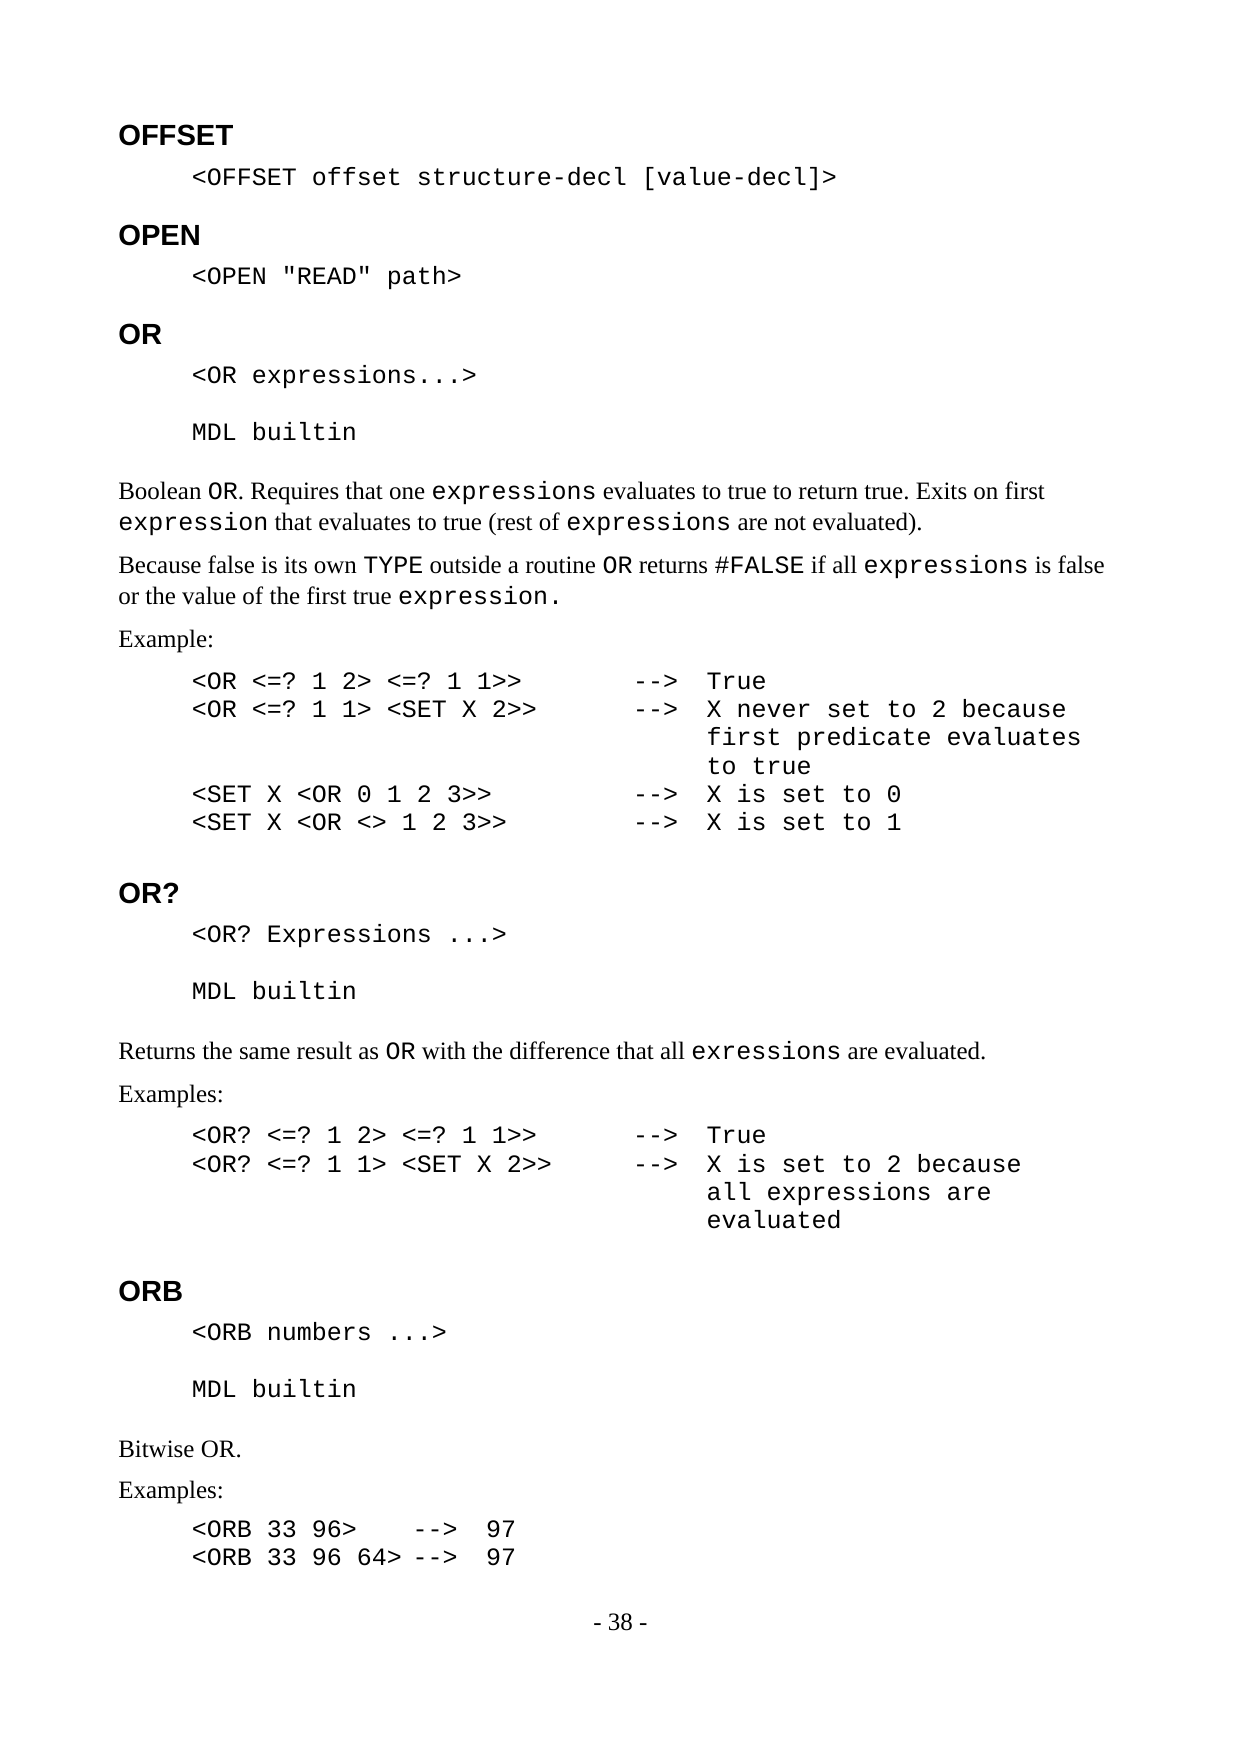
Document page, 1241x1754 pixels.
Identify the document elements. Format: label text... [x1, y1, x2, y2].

text Examples: [118, 1079, 1122, 1108]
subtitle ORB [118, 1274, 1122, 1307]
text <ORB 33 96> --> 97 <ORB 33 96 64> --> 97 [118, 1517, 1122, 1573]
text Because false is its own TYPE outside a routine OR returns #FALSE if all expressions is false or the value of the first true expression. [118, 550, 1122, 612]
text <OFFSET offset structure-decl [value-decl]> [192, 164, 1122, 192]
text MDL builtin [192, 419, 1122, 448]
subtitle OFFSET [118, 118, 1122, 152]
subtitle OR? [118, 876, 1122, 909]
subtitle OPEN [118, 217, 1122, 251]
text MDL builtin [192, 979, 1122, 1007]
subtitle OR [118, 317, 1122, 350]
text <OPEN "READ" path> [192, 263, 1122, 292]
text Boolean OR. Requires that one expressions evaluates to true to return true. Exits on first expression that evaluates to true (rest of expressions are not evaluated). [118, 476, 1122, 538]
text <OR <=? 1 2> <=? 1 1>> --> True <OR <=? 1 1> <SET X 2>> --> X never set to 2 because first predicate evaluates to true <SET X <OR 0 1 2 3>> --> X is set to 0 <SET X <OR <> 1 2 3>> --> X is set to 1 [118, 666, 1122, 838]
text Bitwise OR. [118, 1434, 1122, 1463]
text <OR? Expressions ...> [192, 922, 1122, 950]
text <ORB numbers ...> [192, 1320, 1122, 1348]
text Example: [118, 624, 1122, 653]
text Returns the same result as OR with the difference that all exressions are evaluated. [118, 1036, 1122, 1067]
text <OR expressions...> [192, 363, 1122, 391]
text Examples: [118, 1475, 1122, 1504]
text MDL builtin [192, 1377, 1122, 1405]
text <OR? <=? 1 2> <=? 1 1>> --> True <OR? <=? 1 1> <SET X 2>> --> X is set to 2 because all expressions are evaluated [118, 1121, 1122, 1236]
